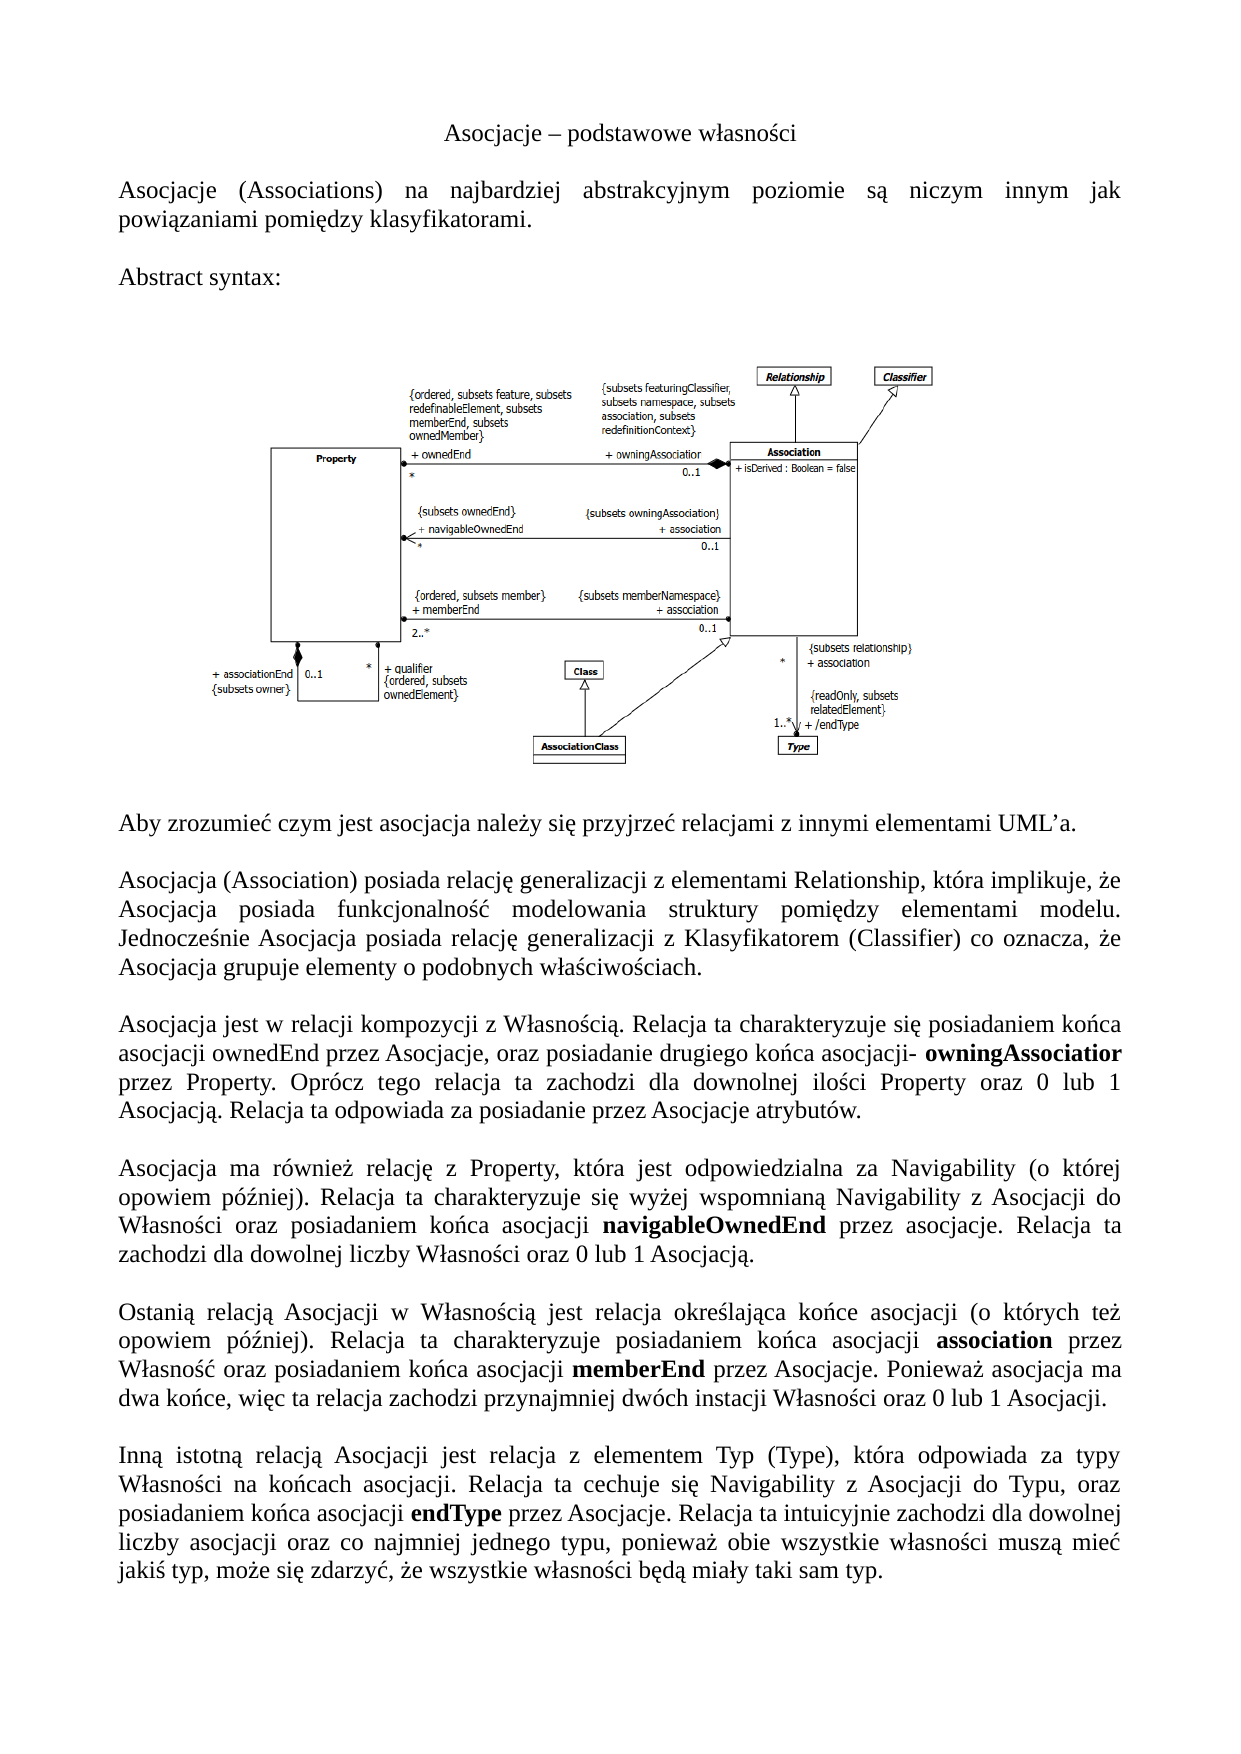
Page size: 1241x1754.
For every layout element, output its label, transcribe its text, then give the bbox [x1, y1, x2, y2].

text Asocjacja (Association) posiada relację generalizacji z elementami Relationship, która implikuje, że Asocjacja posiada funkcjonalność modelowania struktury pomiędzy elementami modelu. Jednocześnie Asocjacja posiada relację generalizacji z Klasyfikatorem (Classifier) co oznacza, że Asocjacja grupuje elementy o podobnych właściwościach. [118, 866, 1122, 981]
text Inną istotną relacją Asocjacji jest relacja z elementem Typ (Type), która odpowiada za typy Własności na końcach asocjacji. Relacja ta cechuje się Navigability z Asocjacji do Typu, oraz posiadaniem końca asocjacji endType przez Asocjacje. Relacja ta intuicyjnie zachodzi dla dowolnej liczby asocjacji oraz co najmniej jednego typu, ponieważ obie wszystkie własności muszą mieć jakiś typ, może się zdarzyć, że wszystkie własności będą miały taki sam typ. [118, 1441, 1122, 1584]
text Asocjacja ma również relację z Property, która jest odpowiedzialna za Navigability (o której opowiem później). Relacja ta charakteryzuje się wyżej wspomnianą Navigability z Asocjacji do Własności oraz posiadaniem końca asocjacji navigableOwnedEnd przez asocjacje. Relacja ta zachodzi dla dowolnej liczby Własności oraz 0 lub 1 Asocjacją. [118, 1153, 1122, 1268]
text Abstract syntax: [118, 262, 1122, 291]
text Asocjacje (Associations) na najbardziej abstrakcyjnym poziomie są niczym innym jak powiązaniami pomiędzy klasyfikatorami. [118, 176, 1122, 233]
text Asocjacja jest w relacji kompozycji z Własnością. Relacja ta charakteryzuje się posiadaniem końca asocjacji ownedEnd przez Asocjacje, oraz posiadanie drugiego końca asocjacji- owningAssociatior przez Property. Oprócz tego relacja ta zachodzi dla downolnej ilości Property oraz 0 lub 1 Asocjacją. Relacja ta odpowiada za posiadanie przez Asocjacje atrybutów. [118, 1009, 1122, 1124]
text Aby zrozumieć czym jest asocjacja należy się przyjrzeć relacjami z innymi elementami UML’a. [118, 808, 1122, 837]
text Ostanią relacją Asocjacji w Własnością jest relacja określająca końce asocjacji (o których też opowiem później). Relacja ta charakteryzuje posiadaniem końca asocjacji association przez Własność oraz posiadaniem końca asocjacji memberEnd przez Asocjacje. Ponieważ asocjacja ma dwa końce, więc ta relacja zachodzi przynajmniej dwóch instacji Własności oraz 0 lub 1 Asocjacji. [118, 1297, 1122, 1412]
text Asocjacje – podstawowe własności [118, 118, 1122, 147]
picture [156, 329, 995, 774]
